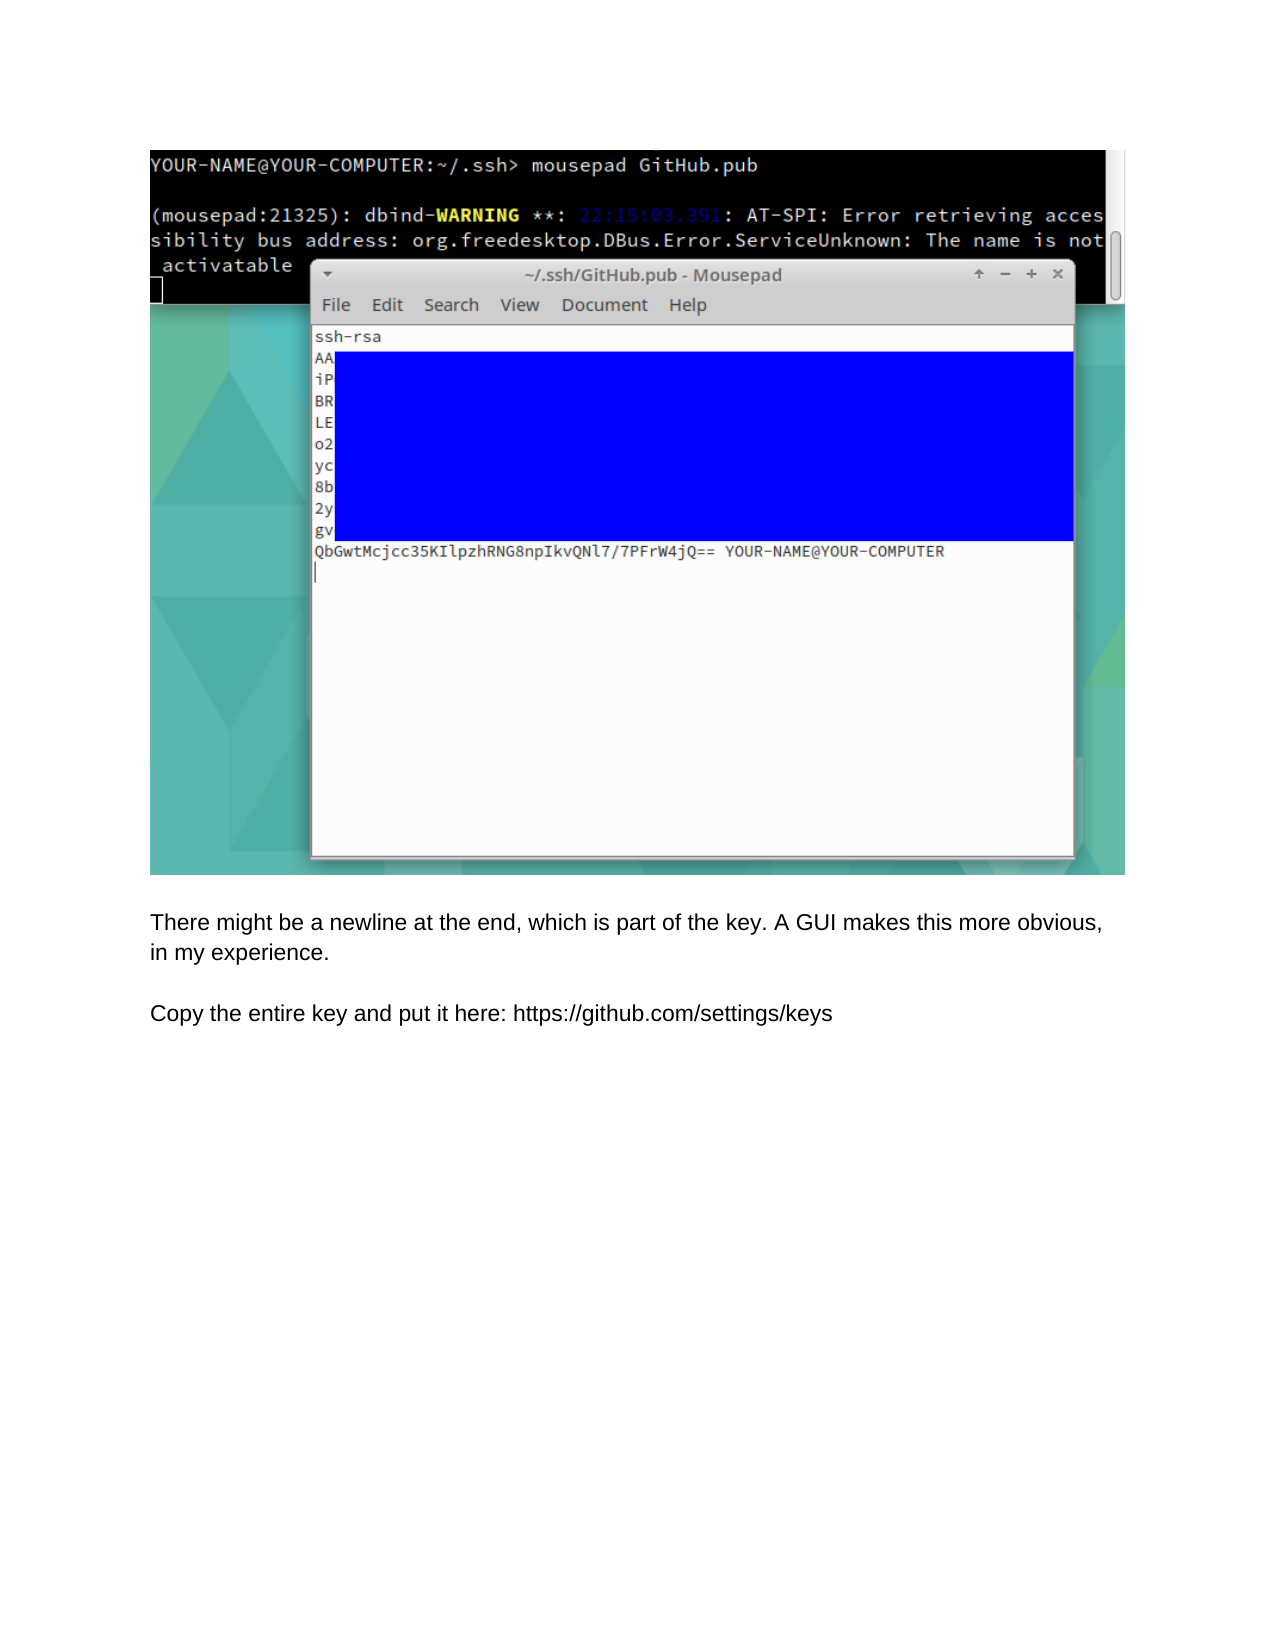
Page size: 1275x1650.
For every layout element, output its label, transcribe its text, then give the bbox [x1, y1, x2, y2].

text Copy the entire key and put it here: https://github.com/settings/keys [150, 1000, 1125, 1026]
picture [150, 150, 1125, 875]
text There might be a newline at the end, which is part of the key. A GUI makes this more obvious, in my experience. [150, 909, 1125, 966]
